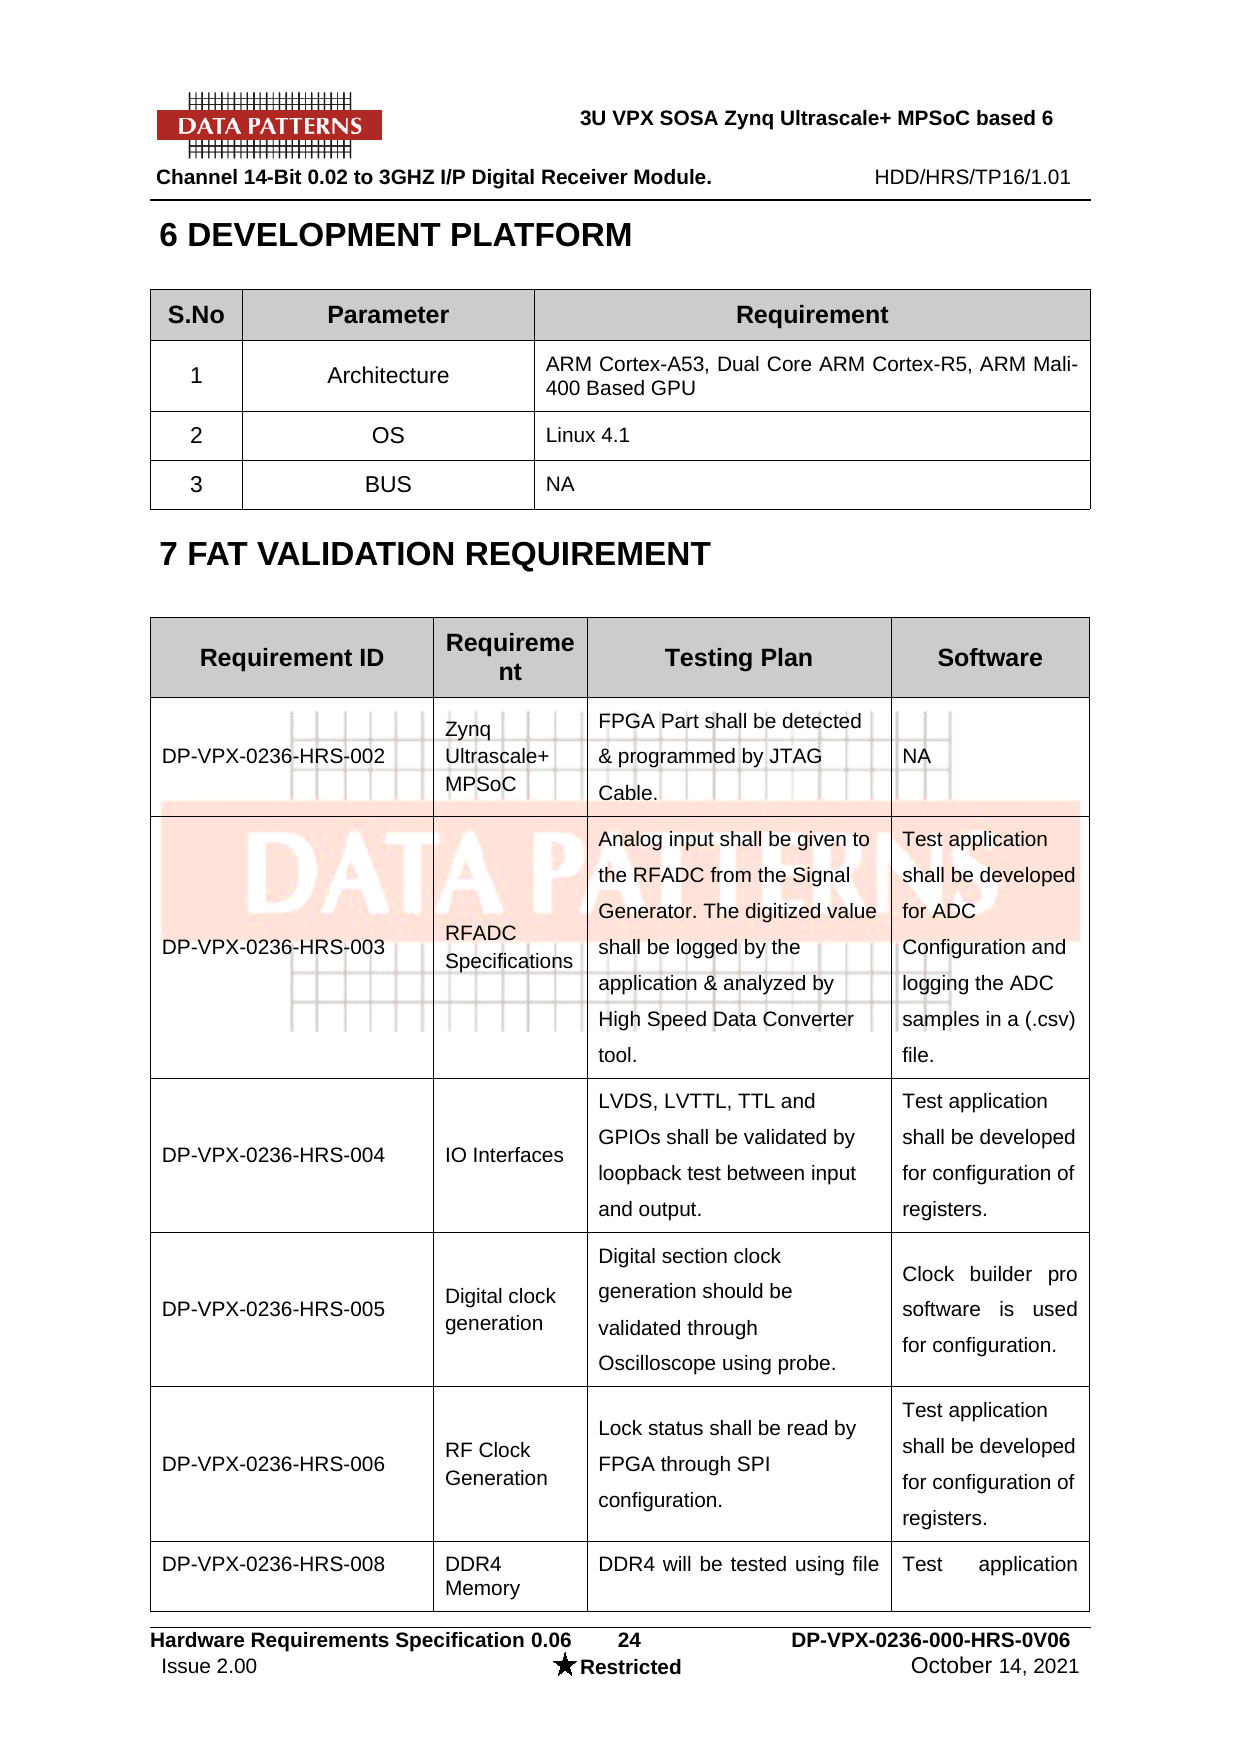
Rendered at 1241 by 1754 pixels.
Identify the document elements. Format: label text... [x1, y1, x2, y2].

table_cell FPGA Part shall be detected & programmed by JTAG Cable. [588, 698, 891, 816]
table_cell Digital section clock generation should be validated through Oscilloscope using probe. [588, 1233, 891, 1386]
table_cell 2 [151, 412, 242, 460]
table_cell RF Clock Generation [434, 1387, 587, 1541]
table_header Testing Plan [588, 618, 891, 697]
table_cell Test application [892, 1542, 1089, 1611]
table_cell Clock builder pro software is used for configuration. [892, 1233, 1089, 1386]
table_cell OS [243, 412, 534, 460]
table_cell Zynq Ultrascale+ MPSoC [434, 698, 587, 816]
table_header Requirement [434, 618, 587, 697]
table_cell Test application shall be developed for configuration of registers. [892, 1387, 1089, 1541]
table_cell Digital clock generation [434, 1233, 587, 1386]
table_cell 3 [151, 461, 242, 509]
table_header Parameter [243, 290, 534, 340]
table_header Software [892, 618, 1089, 697]
table_cell NA [892, 698, 1089, 816]
table_cell BUS [243, 461, 534, 509]
table_cell Linux 4.1 [535, 412, 1090, 460]
table_cell DP-VPX-0236-HRS-005 [151, 1233, 433, 1386]
table_cell 1 [151, 341, 242, 411]
table_cell DP-VPX-0236-HRS-002 [151, 698, 433, 816]
table_cell NA [535, 461, 1090, 509]
table_header Requirement ID [151, 618, 433, 697]
table_cell RFADC Specifications [434, 817, 587, 1078]
table_header S.No [151, 290, 242, 340]
table_cell DP-VPX-0236-HRS-004 [151, 1079, 433, 1232]
subtitle FAT VALIDATION REQUIREMENT [150, 534, 1091, 572]
table_cell Lock status shall be read by FPGA through SPI configuration. [588, 1387, 891, 1541]
table_cell ARM Cortex-A53, Dual Core ARM Cortex-R5, ARM Mali-400 Based GPU [535, 341, 1090, 411]
table_cell DP-VPX-0236-HRS-009 [151, 1542, 433, 1611]
table_cell DDR4 will be tested using file [588, 1542, 891, 1611]
table_cell Architecture [243, 341, 534, 411]
table_cell DP-VPX-0236-HRS-003 [151, 817, 433, 1078]
table_cell DDR4 Memory [434, 1542, 587, 1611]
table_cell DP-VPX-0236-HRS-006 [151, 1387, 433, 1541]
table_cell IO Interfaces [434, 1079, 587, 1232]
table_cell Analog input shall be given to the RFADC from the Signal Generator. The digitized value shall be logged by the application & analyzed by High Speed Data Converter tool. [588, 817, 891, 1078]
table_cell Test application shall be developed for ADC Configuration and logging the ADC samples in a (.csv) file. [892, 817, 1089, 1078]
table_cell Test application shall be developed for configuration of registers. [892, 1079, 1089, 1232]
picture [155, 85, 383, 165]
table_cell LVDS, LVTTL, TTL and GPIOs shall be validated by loopback test between input and output. [588, 1079, 891, 1232]
subtitle DEVELOPMENT PLATFORM [150, 216, 1091, 254]
table_header Requirement [535, 290, 1090, 340]
